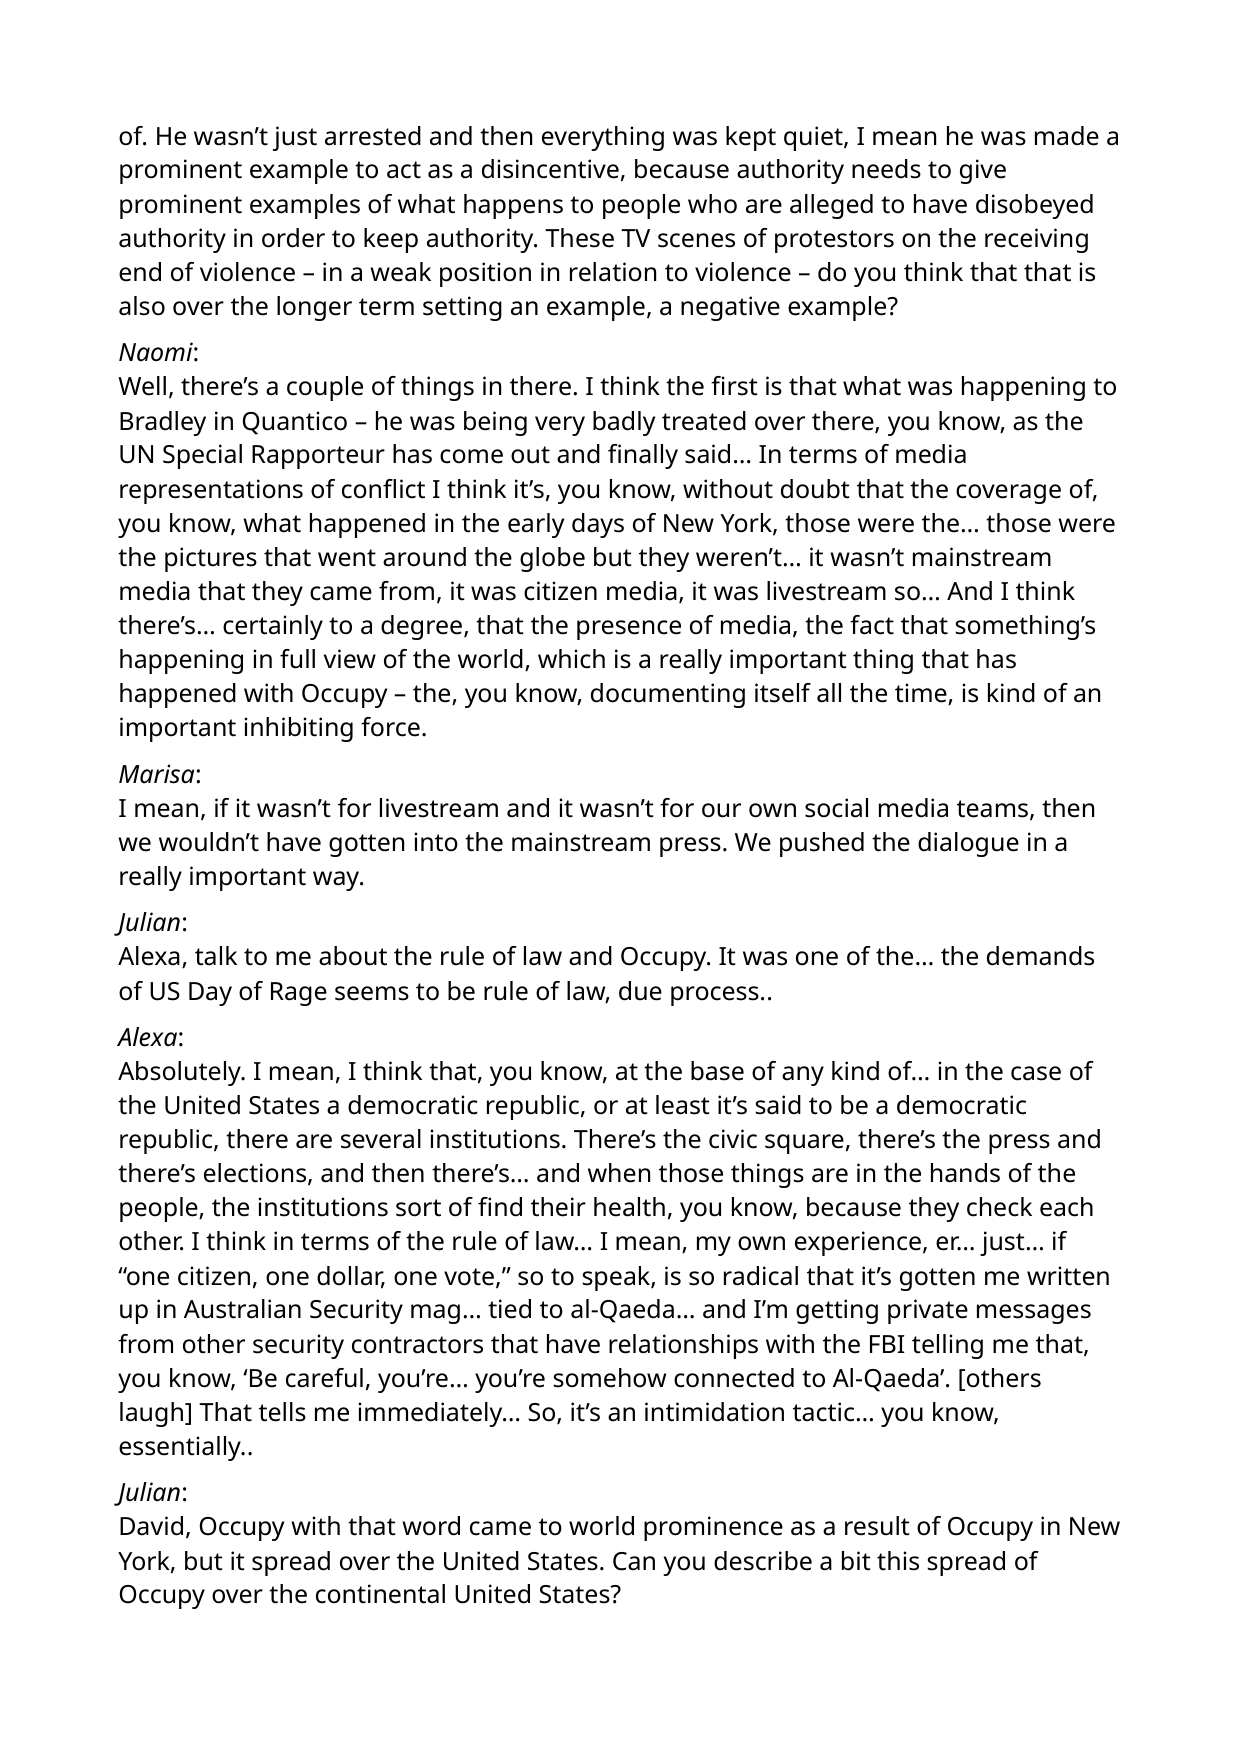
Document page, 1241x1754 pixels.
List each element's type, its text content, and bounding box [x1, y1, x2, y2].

text Alexa: Absolutely. I mean, I think that, you know, at the base of any kind of… in the case of the United States a democratic republic, or at least it’s said to be a democratic republic, there are several institutions. There’s the civic square, there’s the press and there’s elections, and then there’s… and when those things are in the hands of the people, the institutions sort of find their health, you know, because they check each other. I think in terms of the rule of law… I mean, my own experience, er… just… if “one citizen, one dollar, one vote,” so to speak, is so radical that it’s gotten me written up in Australian Security mag… tied to al-Qaeda… and I’m getting private messages from other security contractors that have relationships with the FBI telling me that, you know, ‘Be careful, you’re… you’re somehow connected to Al-Qaeda’. [others laugh] That tells me immediately… So, it’s an intimidation tactic… you know, essentially.. [118, 1020, 1122, 1462]
text Naomi: Well, there’s a couple of things in there. I think the first is that what was happening to Bradley in Quantico – he was being very badly treated over there, you know, as the UN Special Rapporteur has come out and finally said… In terms of media representations of conflict I think it’s, you know, without doubt that the coverage of, you know, what happened in the early days of New York, those were the… those were the pictures that went around the globe but they weren’t… it wasn’t mainstream media that they came from, it was citizen media, it was livestream so… And I think there’s… certainly to a degree, that the presence of media, the fact that something’s happening in full view of the world, which is a really important thing that has happened with Occupy – the, you know, documenting itself all the time, is kind of an important inhibiting force. [118, 335, 1122, 744]
text of. He wasn’t just arrested and then everything was kept quiet, I mean he was made a prominent example to act as a disincentive, because authority needs to give prominent examples of what happens to people who are alleged to have disobeyed authority in order to keep authority. These TV scenes of protestors on the receiving end of violence – in a weak position in relation to violence – do you think that that is also over the longer term setting an example, a negative example? [118, 118, 1122, 322]
text Julian: Alexa, talk to me about the rule of law and Occupy. It was one of the… the demands of US Day of Rage seems to be rule of law, due process.. [118, 905, 1122, 1007]
text Julian: David, Occupy with that word came to world prominence as a result of Occupy in New York, but it spread over the United States. Can you describe a bit this spread of Occupy over the continental United States? [118, 1475, 1122, 1611]
text Marisa: I mean, if it wasn’t for livestream and it wasn’t for our own social media teams, then we wouldn’t have gotten into the mainstream press. We pushed the dialogue in a really important way. [118, 756, 1122, 892]
